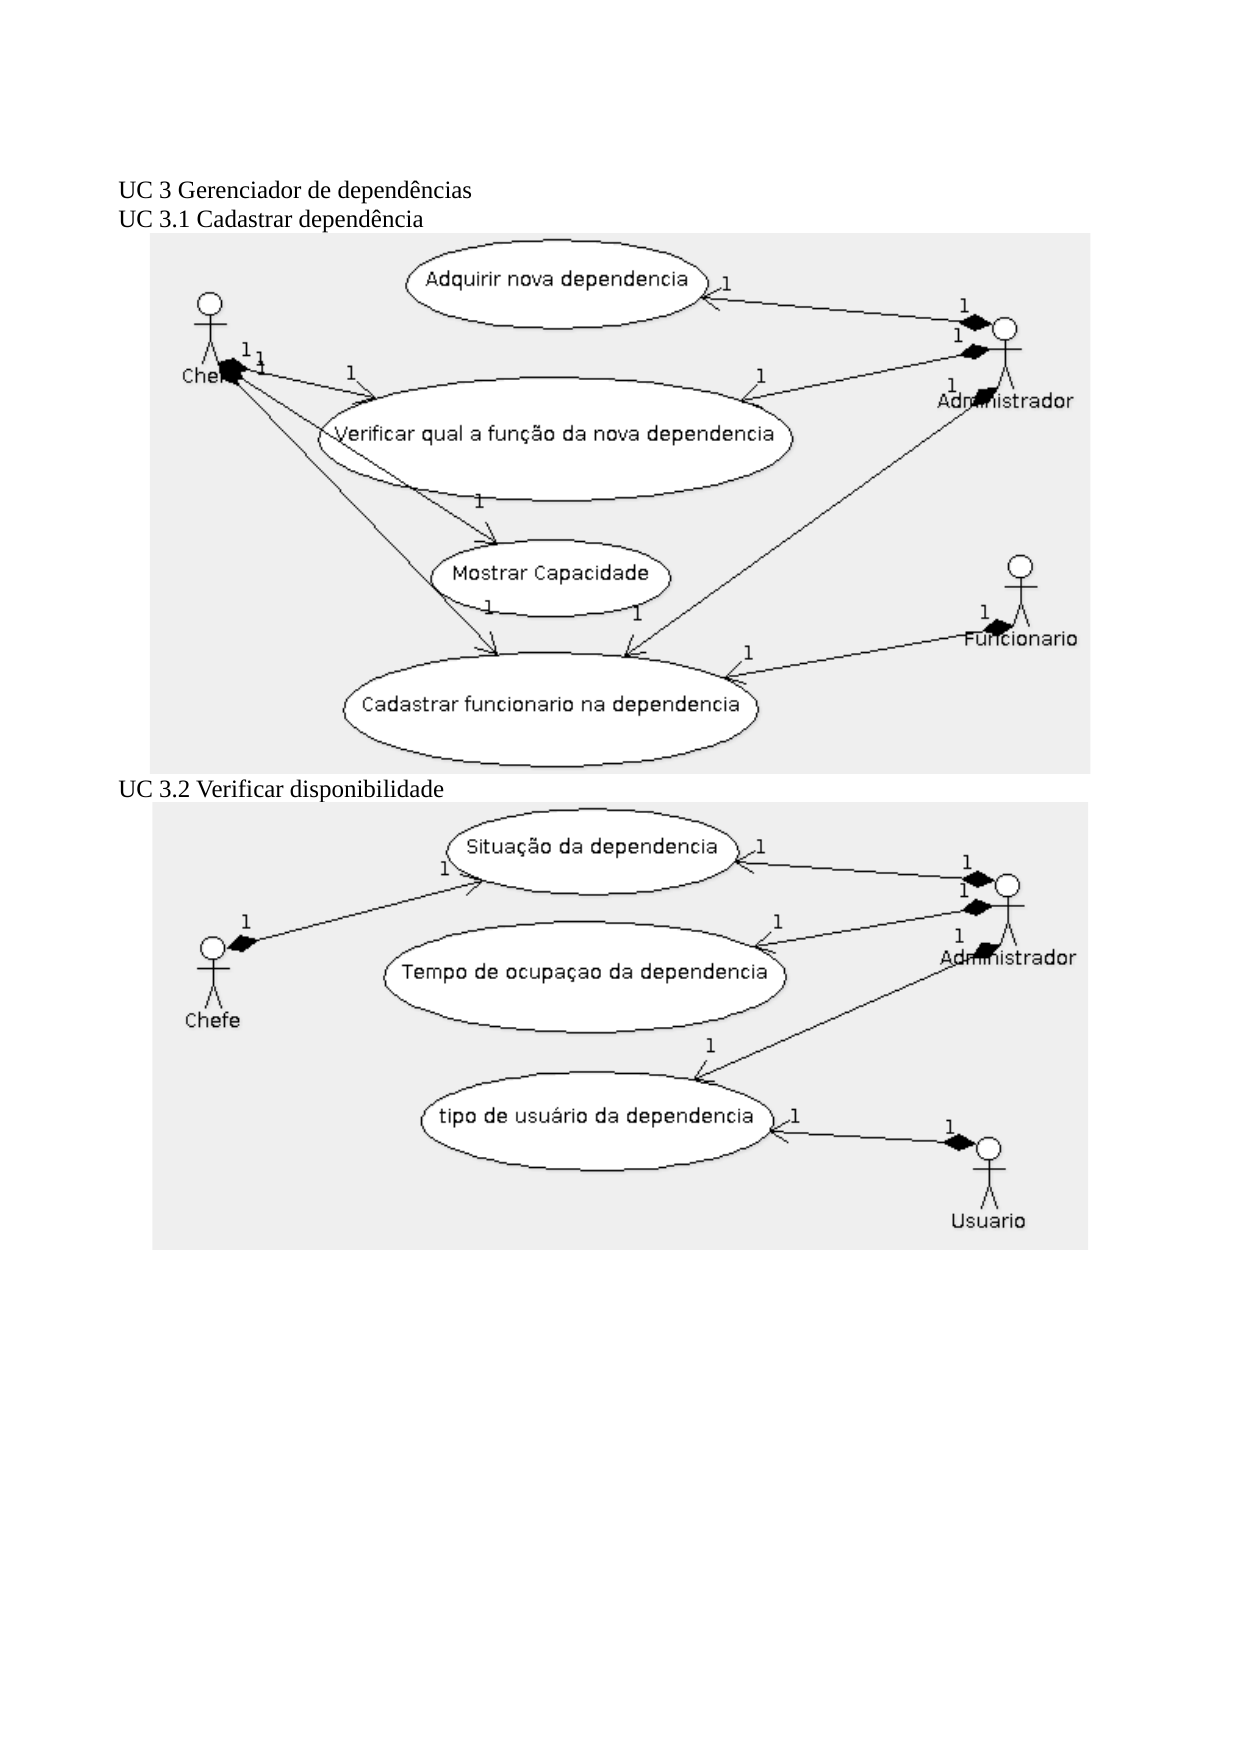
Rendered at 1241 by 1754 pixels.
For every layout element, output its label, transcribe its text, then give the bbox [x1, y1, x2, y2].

picture [149, 233, 1091, 774]
text UC 3.1 Cadastrar dependência [118, 204, 1122, 233]
picture [152, 802, 1089, 1250]
text UC 3.2 Verificar disponibilidade [118, 233, 1122, 802]
text UC 3 Gerenciador de dependências [118, 176, 1122, 204]
